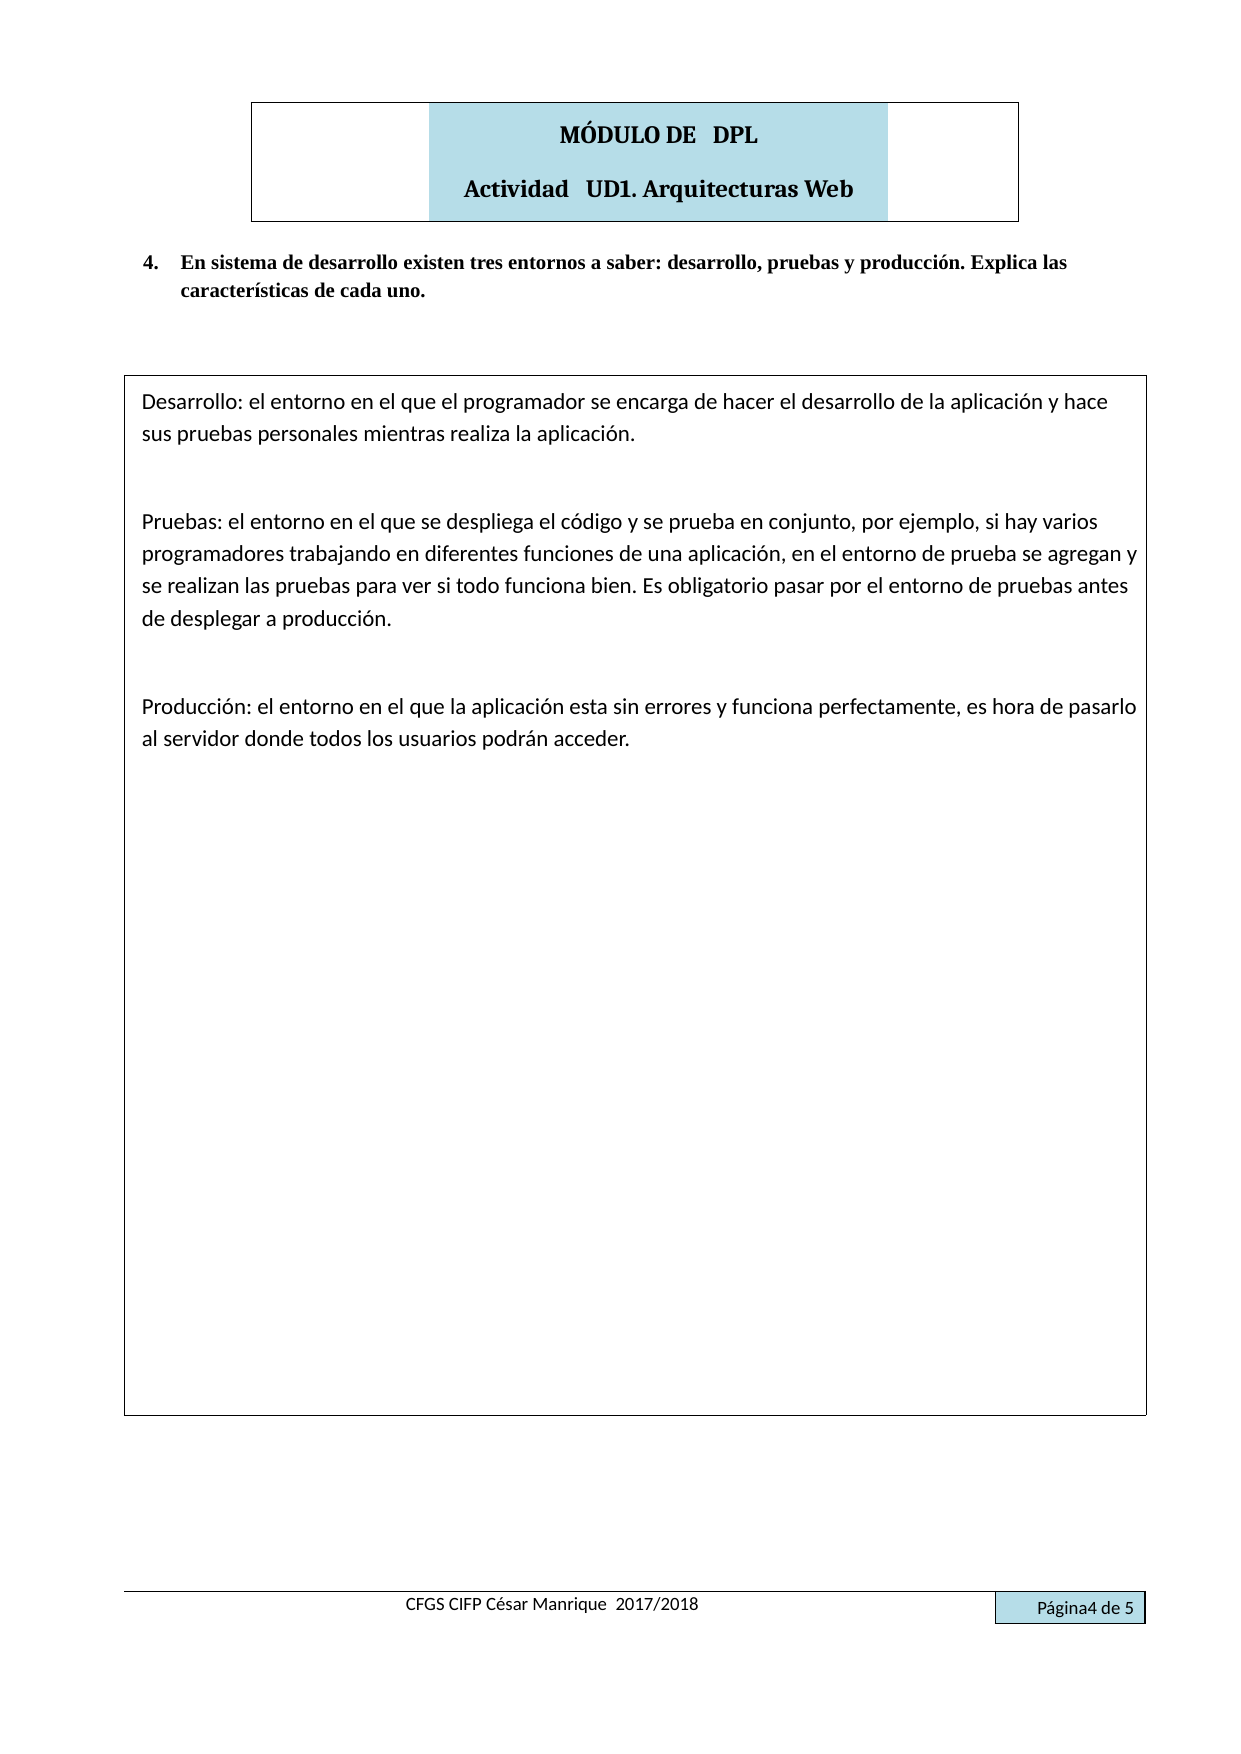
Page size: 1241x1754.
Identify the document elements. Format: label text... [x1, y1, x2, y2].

list En sistema de desarrollo existen tres entornos a saber: desarrollo, pruebas y producción. Explica las características de cada uno. [143, 250, 1146, 302]
table_header Desarrollo: el entorno en el que el programador se encarga de hacer el desarrollo de la aplicación y hace sus pruebas personales mientras realiza la aplicación. Pruebas: el entorno en el que se despliega el código y se prueba en conjunto, por ejemplo, si hay varios programadores trabajando en diferentes funciones de una aplicación, en el entorno de prueba se agregan y se realizan las pruebas para ver si todo funciona bien. Es obligatorio pasar por el entorno de pruebas antes de desplegar a producción. Producción: el entorno en el que la aplicación esta sin errores y funciona perfectamente, es hora de pasarlo al servidor donde todos los usuarios podrán acceder. [125, 376, 1146, 1414]
